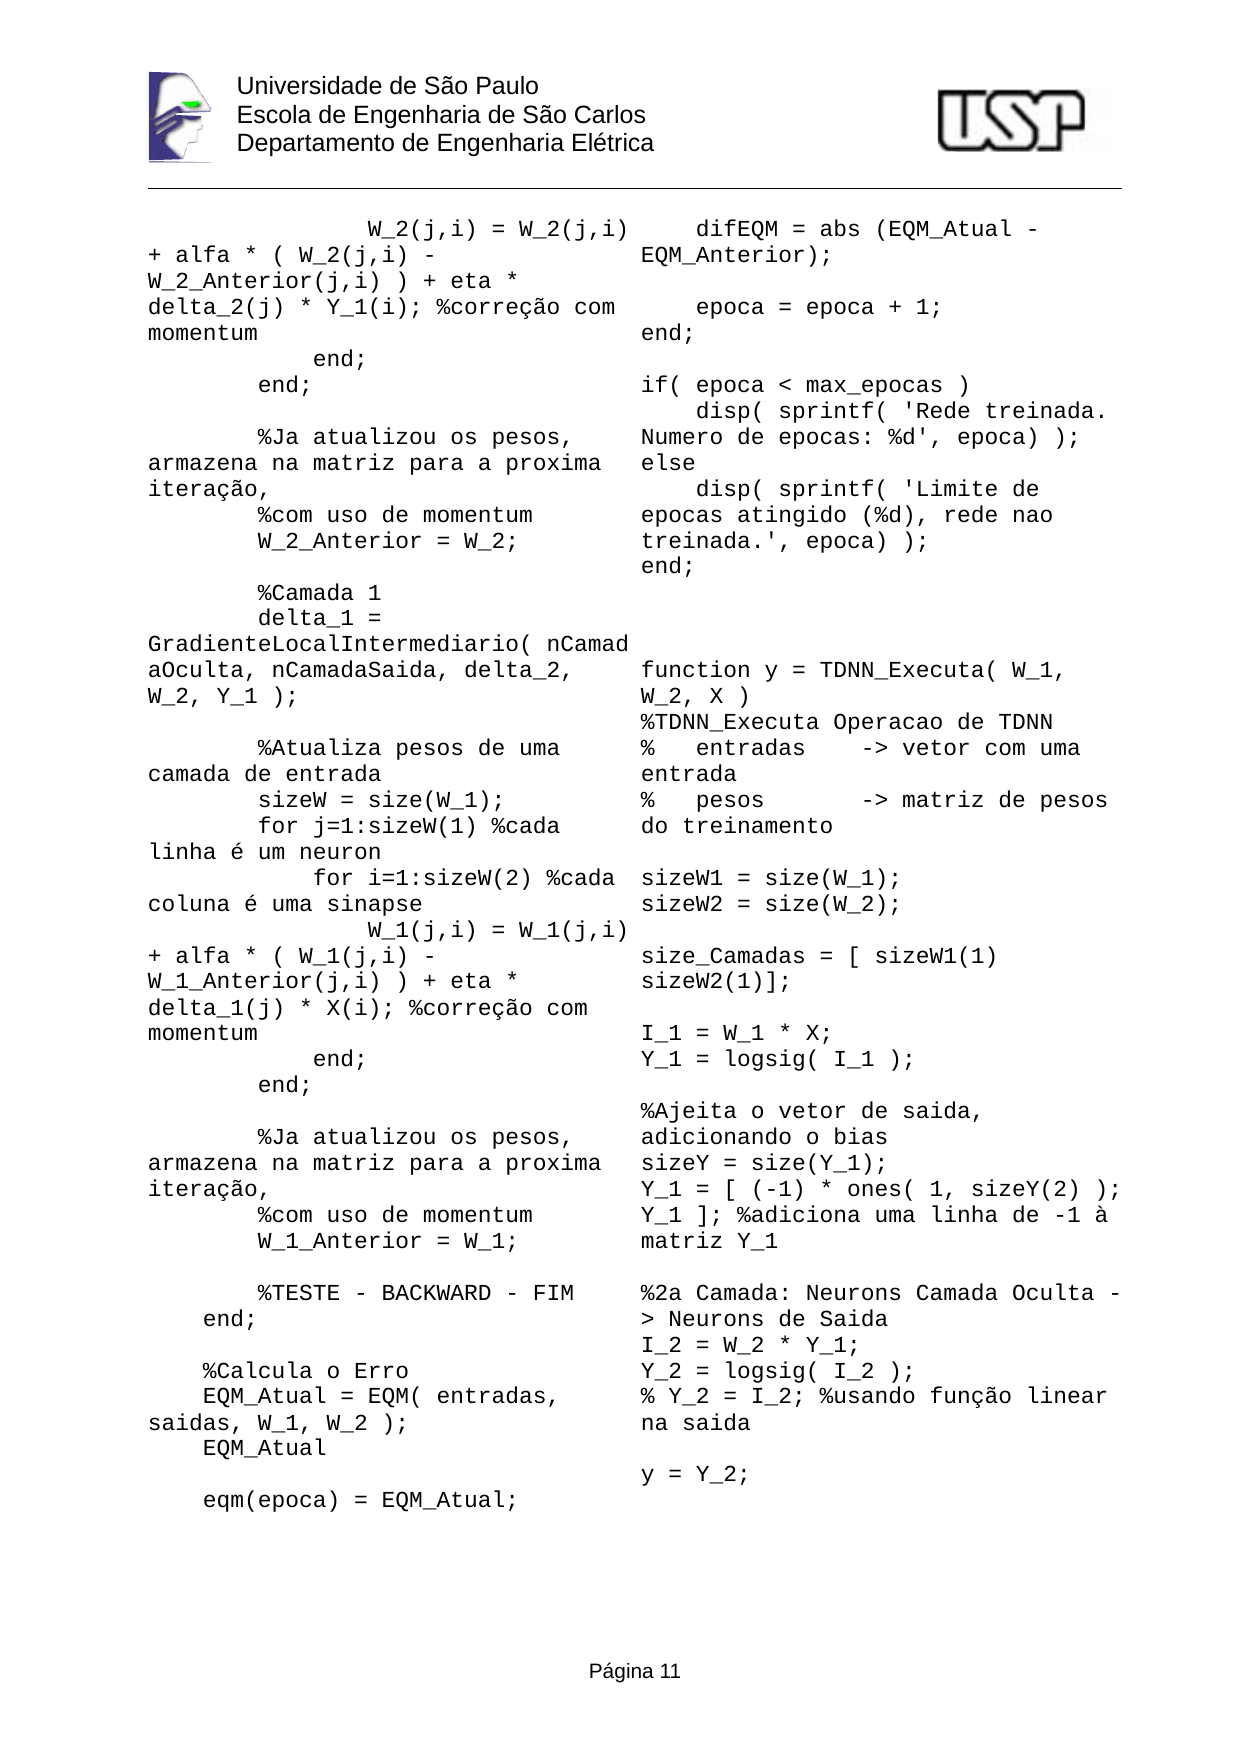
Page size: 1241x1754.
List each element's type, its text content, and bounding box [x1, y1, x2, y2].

text Y_2 = logsig( I_2 ); [641, 1359, 1122, 1385]
text W_2(j,i) = W_2(j,i) + alfa * ( W_2(j,i) - W_2_Anterior(j,i) ) + eta * delta_2(j) * Y_1(i); %correção com momentum [148, 218, 629, 347]
text Y_1 = logsig( I_1 ); [641, 1048, 1122, 1074]
text % Y_2 = I_2; %usando função linear na saida [641, 1385, 1122, 1437]
text sizeW1 = size(W_1); [641, 866, 1122, 892]
text sizeW2 = size(W_2); [641, 892, 1122, 918]
text EQM_Atual [148, 1437, 629, 1463]
text for i=1:sizeW(2) %cada coluna é uma sinapse [148, 866, 629, 918]
text %Camada 1 [148, 581, 629, 607]
text eqm(epoca) = EQM_Atual; [148, 1489, 629, 1514]
text end; [148, 1048, 629, 1074]
text %2a Camada: Neurons Camada Oculta -> Neurons de Saida [641, 1281, 1122, 1333]
text %com uso de momentum [148, 503, 629, 529]
text end; [148, 1074, 629, 1099]
text end; [148, 347, 629, 373]
text %Ja atualizou os pesos, armazena na matriz para a proxima iteração, [148, 425, 629, 503]
text size_Camadas = [ sizeW1(1) sizeW2(1)]; [641, 944, 1122, 996]
text W_1(j,i) = W_1(j,i) + alfa * ( W_1(j,i) - W_1_Anterior(j,i) ) + eta * delta_1(j) * X(i); %correção com momentum [148, 918, 629, 1048]
text %Ajeita o vetor de saida, adicionando o bias [641, 1099, 1122, 1151]
text y = Y_2; [641, 1463, 1122, 1489]
text W_2_Anterior = W_2; [148, 529, 629, 555]
text % entradas -> vetor com uma entrada [641, 736, 1122, 788]
text sizeY = size(Y_1); [641, 1151, 1122, 1177]
text for j=1:sizeW(1) %cada linha é um neuron [148, 814, 629, 866]
text %TESTE - BACKWARD - FIM [148, 1281, 629, 1307]
text %Atualiza pesos de uma camada de entrada [148, 736, 629, 788]
text Y_1 = [ (-1) * ones( 1, sizeY(2) ); Y_1 ]; %adiciona uma linha de -1 à matriz Y_1 [641, 1177, 1122, 1255]
text delta_1 = GradienteLocalIntermediario( nCamadaOculta, nCamadaSaida, delta_2, W_2, Y_1 ); [148, 607, 629, 711]
text W_1_Anterior = W_1; [148, 1229, 629, 1255]
text end; [641, 555, 1122, 581]
text sizeW = size(W_1); [148, 788, 629, 814]
text %Calcula o Erro [148, 1359, 629, 1385]
text epoca = epoca + 1; [641, 296, 1122, 321]
picture [148, 71, 213, 163]
text %TDNN_Executa Operacao de TDNN [641, 711, 1122, 736]
text disp( sprintf( 'Rede treinada. Numero de epocas: %d', epoca) ); [641, 399, 1122, 451]
text I_2 = W_2 * Y_1; [641, 1333, 1122, 1359]
text disp( sprintf( 'Limite de epocas atingido (%d), rede nao treinada.', epoca) ); [641, 477, 1122, 555]
text I_1 = W_1 * X; [641, 1022, 1122, 1048]
text else [641, 451, 1122, 477]
text %Ja atualizou os pesos, armazena na matriz para a proxima iteração, [148, 1126, 629, 1203]
text %com uso de momentum [148, 1203, 629, 1229]
text difEQM = abs (EQM_Atual - EQM_Anterior); [641, 218, 1122, 269]
text end; [148, 373, 629, 399]
text if( epoca < max_epocas ) [641, 373, 1122, 399]
text end; [148, 1307, 629, 1333]
text function y = TDNN_Executa( W_1, W_2, X ) [641, 659, 1122, 711]
text end; [641, 321, 1122, 347]
text % pesos -> matriz de pesos do treinamento [641, 788, 1122, 840]
text EQM_Atual = EQM( entradas, saidas, W_1, W_2 ); [148, 1385, 629, 1437]
